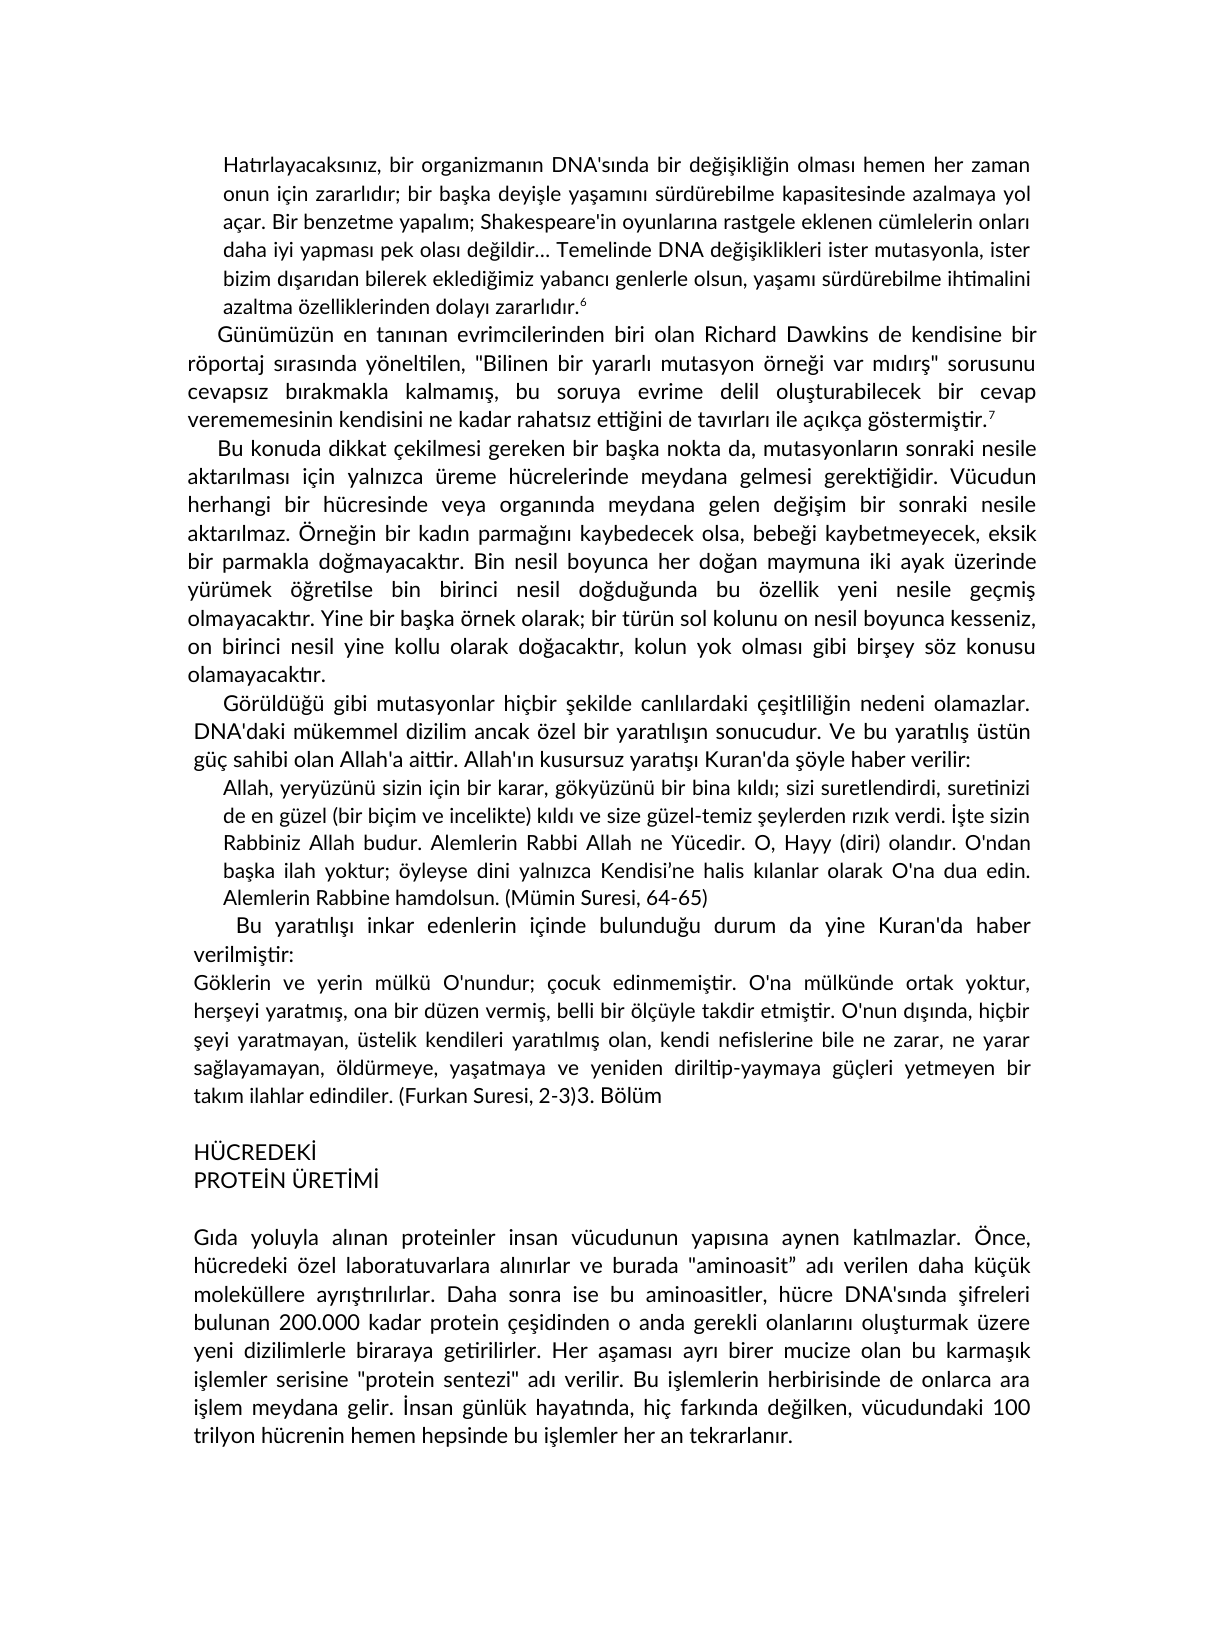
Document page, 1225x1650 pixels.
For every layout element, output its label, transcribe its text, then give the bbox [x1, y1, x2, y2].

text Gıda yoluyla alınan proteinler insan vücudunun yapısına aynen katılmazlar. Önce, hücredeki özel laboratuvarlara alınırlar ve burada "aminoasit” adı verilen daha küçük moleküllere ayrıştırılırlar. Daha sonra ise bu aminoasitler, hücre DNA'sında şifreleri bulunan 200.000 kadar protein çeşidinden o anda gerekli olanlarını oluşturmak üzere yeni dizilimlerle biraraya getirilirler. Her aşaması ayrı birer mucize olan bu karmaşık işlemler serisine "protein sentezi" adı verilir. Bu işlemlerin herbirisinde de onlarca ara işlem meydana gelir. İnsan günlük hayatında, hiç farkında değilken, vücudundaki 100 trilyon hücrenin hemen hepsinde bu işlemler her an tekrarlanır. [193, 1223, 1032, 1450]
text Günümüzün en tanınan evrimcilerinden biri olan Richard Dawkins de kendisine bir röportaj sırasında yöneltilen, "Bilinen bir yararlı mutasyon örneği var mıdırş" sorusunu cevapsız bırakmakla kalmamış, bu soruya evrime delil oluşturabilecek bir cevap verememesinin kendisini ne kadar rahatsız ettiğini de tavırları ile açıkça göstermiştir.7 [187, 320, 1037, 433]
text Göklerin ve yerin mülkü O'nundur; çocuk edinmemiştir. O'na mülkünde ortak yoktur, herşeyi yaratmış, ona bir düzen vermiş, belli bir ölçüyle takdir etmiştir. O'nun dışında, hiçbir şeyi yaratmayan, üstelik kendileri yaratılmış olan, kendi nefislerine bile ne zarar, ne yarar sağlayamayan, öldürmeye, yaşatmaya ve yeniden diriltip-yaymaya güçleri yetmeyen bir takım ilahlar edindiler. (Furkan Suresi, 2-3)3. Bölüm [193, 968, 1032, 1110]
text Görüldüğü gibi mutasyonlar hiçbir şekilde canlılardaki çeşitliliğin nedeni olamazlar. DNA'daki mükemmel dizilim ancak özel bir yaratılışın sonucudur. Ve bu yaratılış üstün güç sahibi olan Allah'a aittir. Allah'ın kusursuz yaratışı Kuran'da şöyle haber verilir: [193, 688, 1032, 773]
text Allah, yeryüzünü sizin için bir karar, gökyüzünü bir bina kıldı; sizi suretlendirdi, suretinizi de en güzel (bir biçim ve incelikte) kıldı ve size güzel-temiz şeylerden rızık verdi. İşte sizin Rabbiniz Allah budur. Alemlerin Rabbi Allah ne Yücedir. O, Hayy (diri) olandır. O'ndan başka ilah yoktur; öyleyse dini yalnızca Kendisi’ne halis kılanlar olarak O'na dua edin. Alemlerin Rabbine hamdolsun. (Mümin Suresi, 64-65) [223, 773, 1032, 911]
text Bu yaratılışı inkar edenlerin içinde bulunduğu durum da yine Kuran'da haber verilmiştir: [193, 911, 1032, 968]
text Hatırlayacaksınız, bir organizmanın DNA'sında bir değişikliğin olması hemen her zaman onun için zararlıdır; bir başka deyişle yaşamını sürdürebilme kapasitesinde azalmaya yol açar. Bir benzetme yapalım; Shakespeare'in oyunlarına rastgele eklenen cümlelerin onları daha iyi yapması pek olası değildir… Temelinde DNA değişiklikleri ister mutasyonla, ister bizim dışarıdan bilerek eklediğimiz yabancı genlerle olsun, yaşamı sürdürebilme ihtimalini azaltma özelliklerinden dolayı zararlıdır.6 [223, 150, 1032, 320]
text Bu konuda dikkat çekilmesi gereken bir başka nokta da, mutasyonların sonraki nesile aktarılması için yalnızca üreme hücrelerinde meydana gelmesi gerektiğidir. Vücudun herhangi bir hücresinde veya organında meydana gelen değişim bir sonraki nesile aktarılmaz. Örneğin bir kadın parmağını kaybedecek olsa, bebeği kaybetmeyecek, eksik bir parmakla doğmayacaktır. Bin nesil boyunca her doğan maymuna iki ayak üzerinde yürümek öğretilse bin birinci nesil doğduğunda bu özellik yeni nesile geçmiş olmayacaktır. Yine bir başka örnek olarak; bir türün sol kolunu on nesil boyunca kesseniz, on birinci nesil yine kollu olarak doğacaktır, kolun yok olması gibi birşey söz konusu olamayacaktır. [187, 433, 1037, 688]
text HÜCREDEKİ [193, 1138, 1032, 1166]
text PROTEİN ÜRETİMİ [193, 1166, 1032, 1195]
